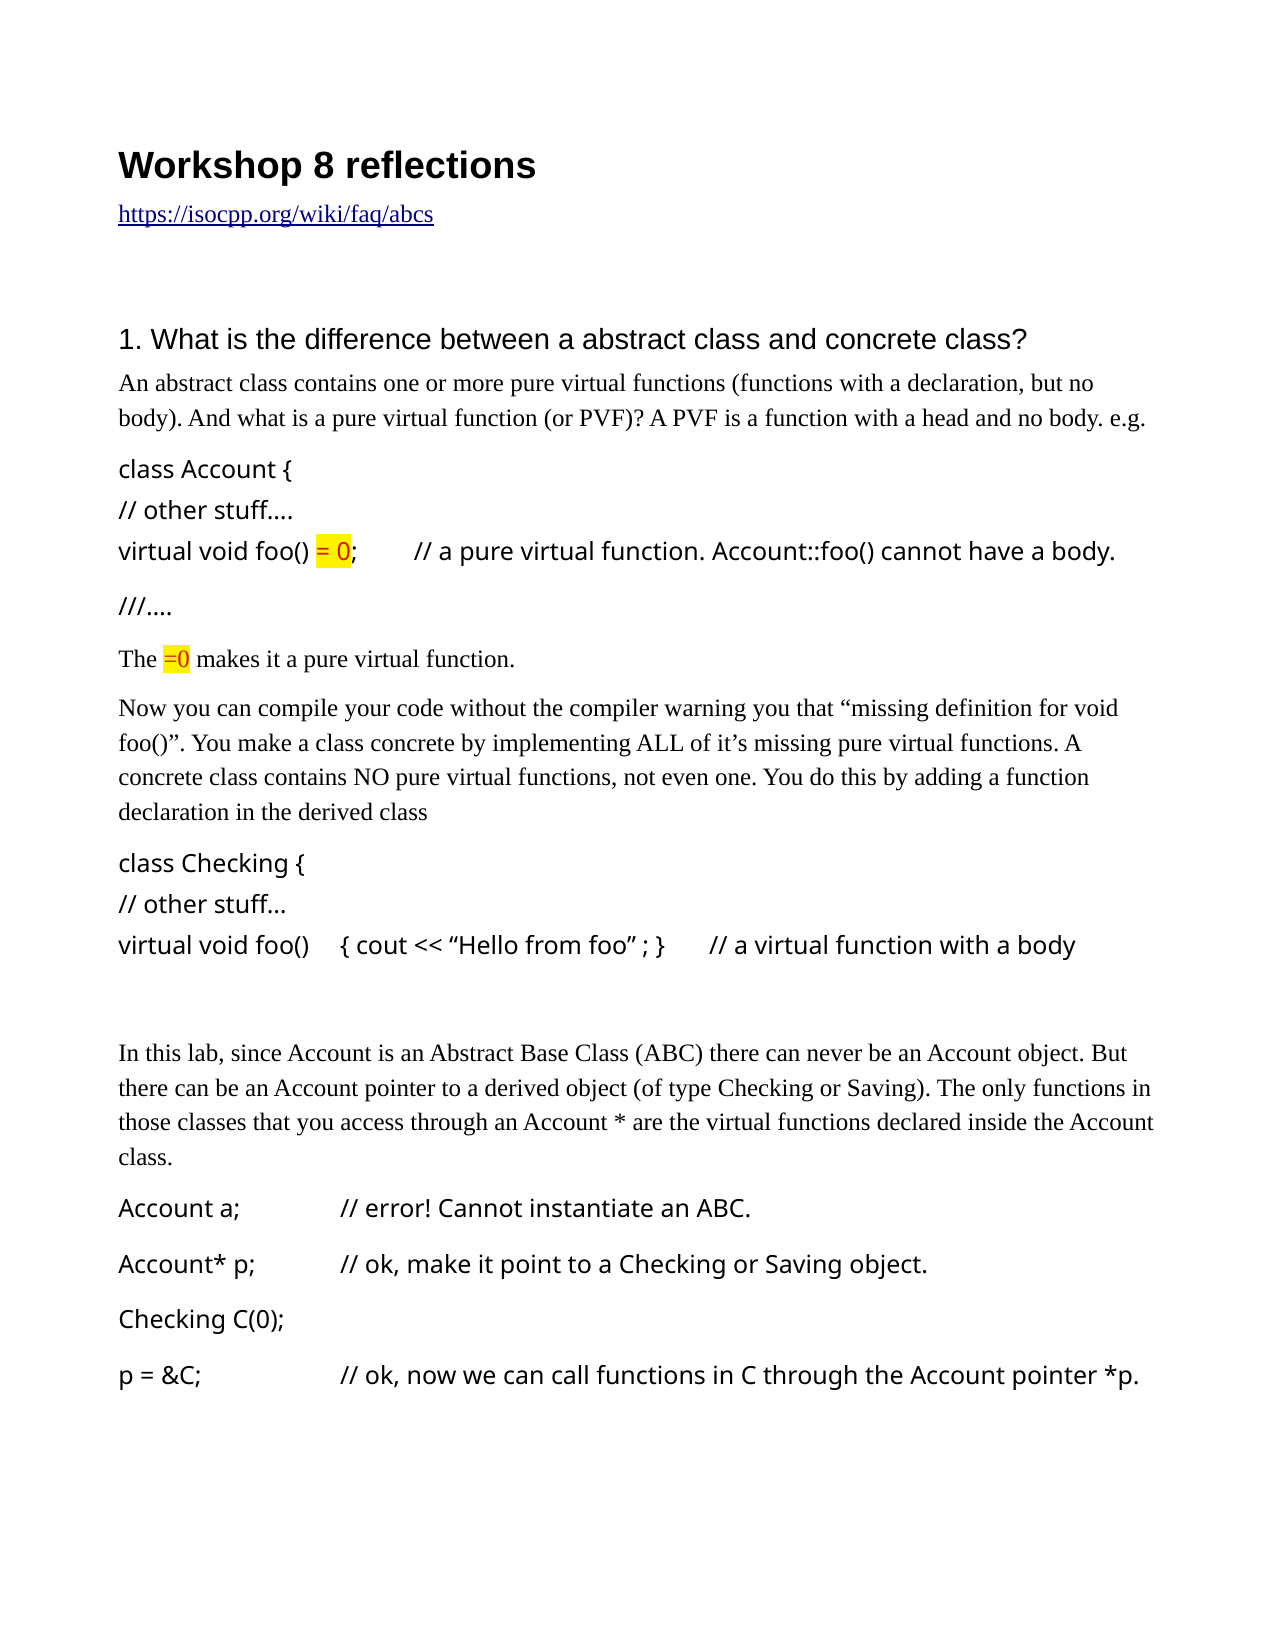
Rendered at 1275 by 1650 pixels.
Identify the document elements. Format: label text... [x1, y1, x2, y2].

subtitle Workshop 8 reflections [118, 143, 1157, 187]
text Account a; // error! Cannot instantiate an ABC. [118, 1191, 1157, 1225]
text class Checking { // other stuff… virtual void foo() { cout << “Hello from foo” ; } // a virtual function with a body [118, 846, 1157, 962]
text class Account { // other stuff…. virtual void foo() = 0; // a pure virtual function. Account::foo() cannot have a body. [118, 452, 1157, 568]
text An abstract class contains one or more pure virtual functions (functions with a declaration, but no body). And what is a pure virtual function (or PVF)? A PVF is a function with a head and no body. e.g. [118, 368, 1157, 432]
text In this lab, since Account is an Abstract Base Class (ABC) there can never be an Account object. But there can be an Account pointer to a derived object (of type Checking or Saving). The only functions in those classes that you access through an Account * are the virtual functions declared inside the Account class. [118, 1038, 1157, 1171]
text Checking C(0); [118, 1302, 1157, 1336]
text ///…. [118, 589, 1157, 623]
text https://isocpp.org/wiki/faq/abcs [118, 199, 1157, 228]
text p = &C; // ok, now we can call functions in C through the Account pointer *p. [118, 1357, 1157, 1391]
text Account* p; // ok, make it point to a Checking or Saving object. [118, 1246, 1157, 1281]
subtitle 1. What is the difference between a abstract class and concrete class? [118, 322, 1157, 356]
text Now you can compile your code without the compiler warning you that “missing definition for void foo()”. You make a class concrete by implementing ALL of it’s missing pure virtual functions. A concrete class contains NO pure virtual functions, not even one. You do this by adding a function declaration in the derived class [118, 693, 1157, 826]
text The =0 makes it a pure virtual function. [118, 644, 1157, 673]
